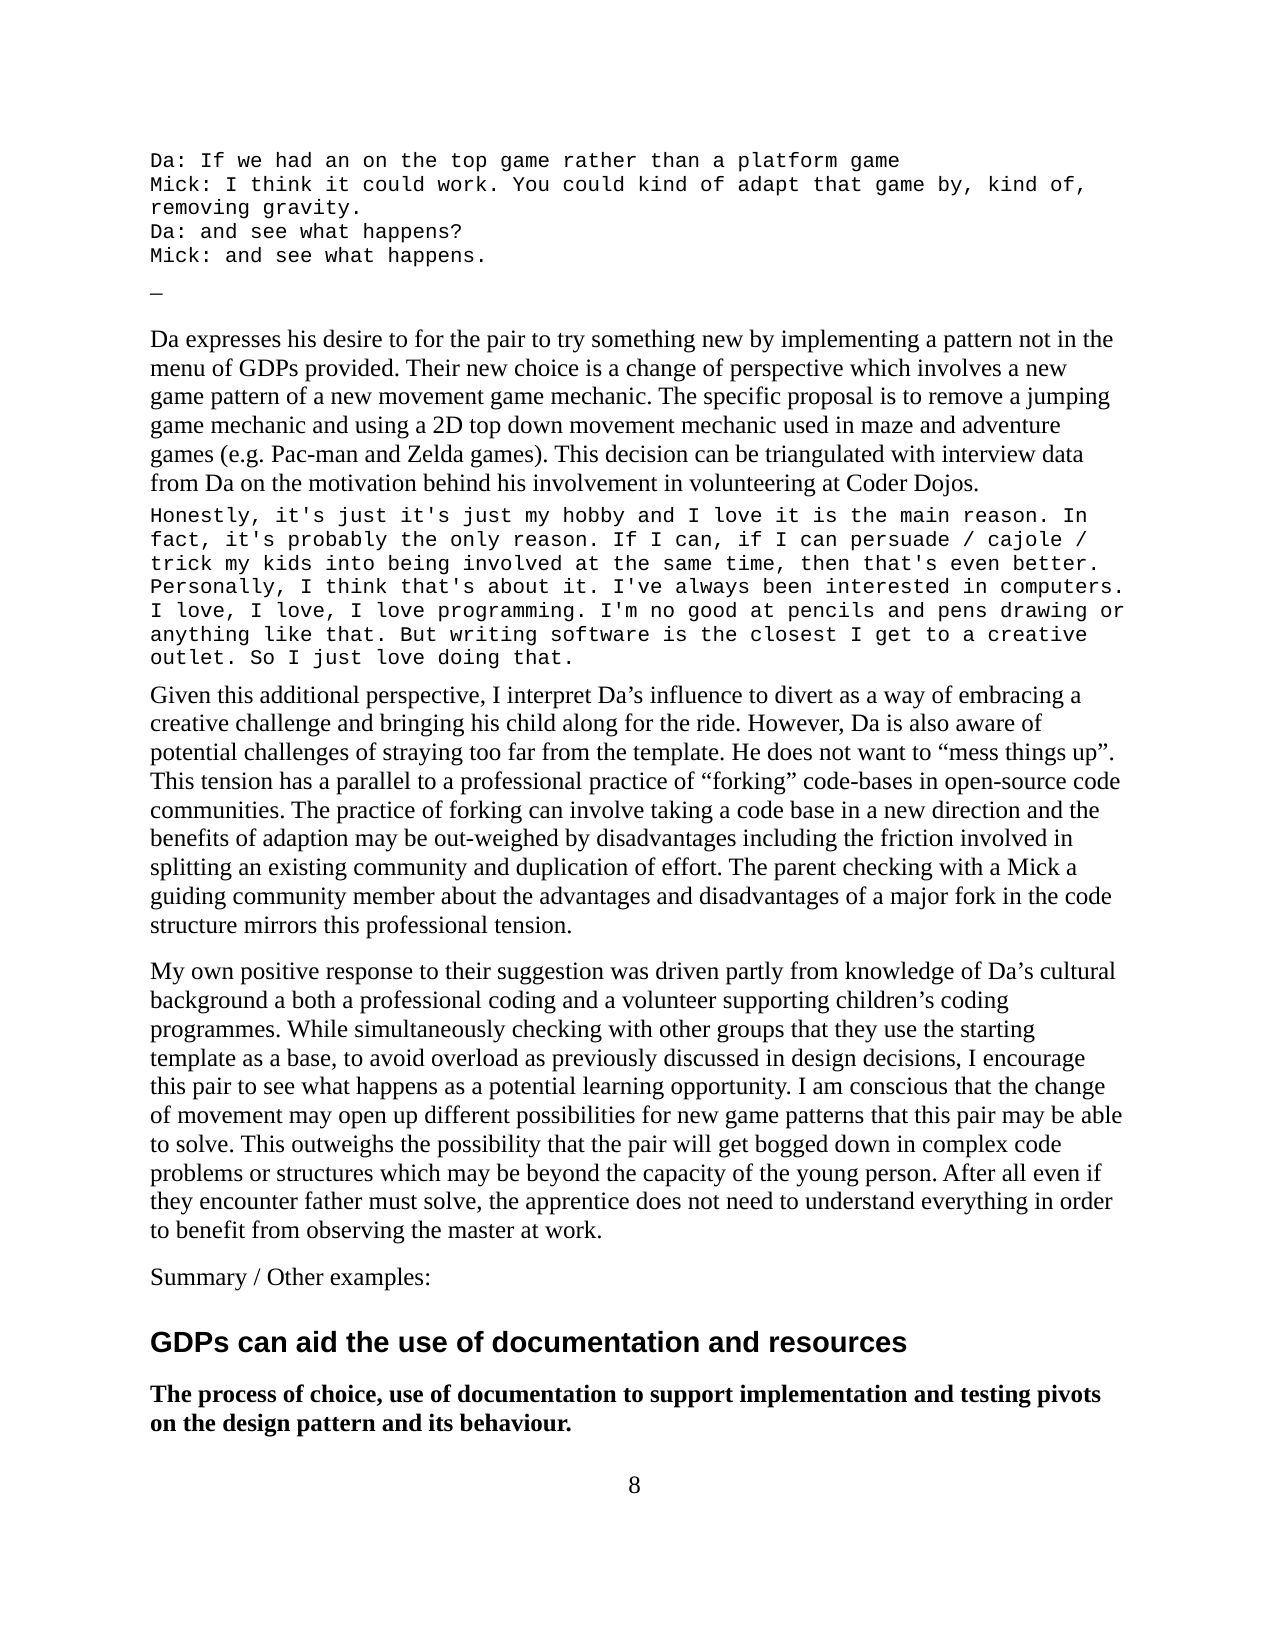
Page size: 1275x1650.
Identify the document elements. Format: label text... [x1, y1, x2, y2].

text Summary / Other examples: [150, 1262, 1125, 1291]
text Da: If we had an on the top game rather than a platform game [150, 150, 1125, 174]
text Mick: and see what happens. [150, 244, 1125, 268]
text My own positive response to their suggestion was driven partly from knowledge of Da’s cultural background a both a professional coding and a volunteer supporting children’s coding programmes. While simultaneously checking with other groups that they use the starting template as a base, to avoid overload as previously discussed in design decisions, I encourage this pair to see what happens as a potential learning opportunity. I am conscious that the change of movement may open up different possibilities for new game patterns that this pair may be able to solve. This outweighs the possibility that the pair will get bogged down in complex code problems or structures which may be beyond the capacity of the young person. After all even if they encounter father must solve, the apprentice does not need to understand everything in order to benefit from observing the master at work. [150, 956, 1125, 1244]
text Da expresses his desire to for the pair to try something new by implementing a pattern not in the menu of GDPs provided. Their new choice is a change of perspective which involves a new game pattern of a new movement game mechanic. The specific proposal is to remove a jumping game mechanic and using a 2D top down movement mechanic used in maze and adventure games (e.g. Pac-man and Zelda games). This decision can be triangulated with interview data from Da on the motivation behind his involvement in volunteering at Coder Dojos. [150, 324, 1125, 496]
text Given this additional perspective, I interpret Da’s influence to divert as a way of embracing a creative challenge and bringing his child along for the ride. However, Da is also aware of potential challenges of straying too far from the template. He does not want to “mess things up”. This tension has a parallel to a professional practice of “forking” code-bases in open-source code communities. The practice of forking can involve taking a code base in a new direction and the benefits of adaption may be out-weighed by disadvantages including the friction involved in splitting an existing community and duplication of effort. The parent checking with a Mick a guiding community member about the advantages and disadvantages of a major fork in the code structure mirrors this professional tension. [150, 680, 1125, 938]
text – [150, 277, 1125, 306]
text Honestly, it's just it's just my hobby and I love it is the main reason. In fact, it's probably the only reason. If I can, if I can persuade / cajole / trick my kids into being involved at the same time, then that's even better. Personally, I think that's about it. I've always been interested in computers. I love, I love, I love programming. I'm no good at pencils and pens drawing or anything like that. But writing software is the closest I get to a creative outlet. So I just love doing that. [150, 505, 1125, 671]
text Mick: I think it could work. You could kind of adapt that game by, kind of, removing gravity. [150, 174, 1125, 221]
text Da: and see what happens? [150, 221, 1125, 244]
subtitle GDPs can aid the use of documentation and resources [150, 1324, 1125, 1358]
text The process of choice, use of documentation to support implementation and testing pivots on the design pattern and its behaviour. [150, 1379, 1125, 1437]
